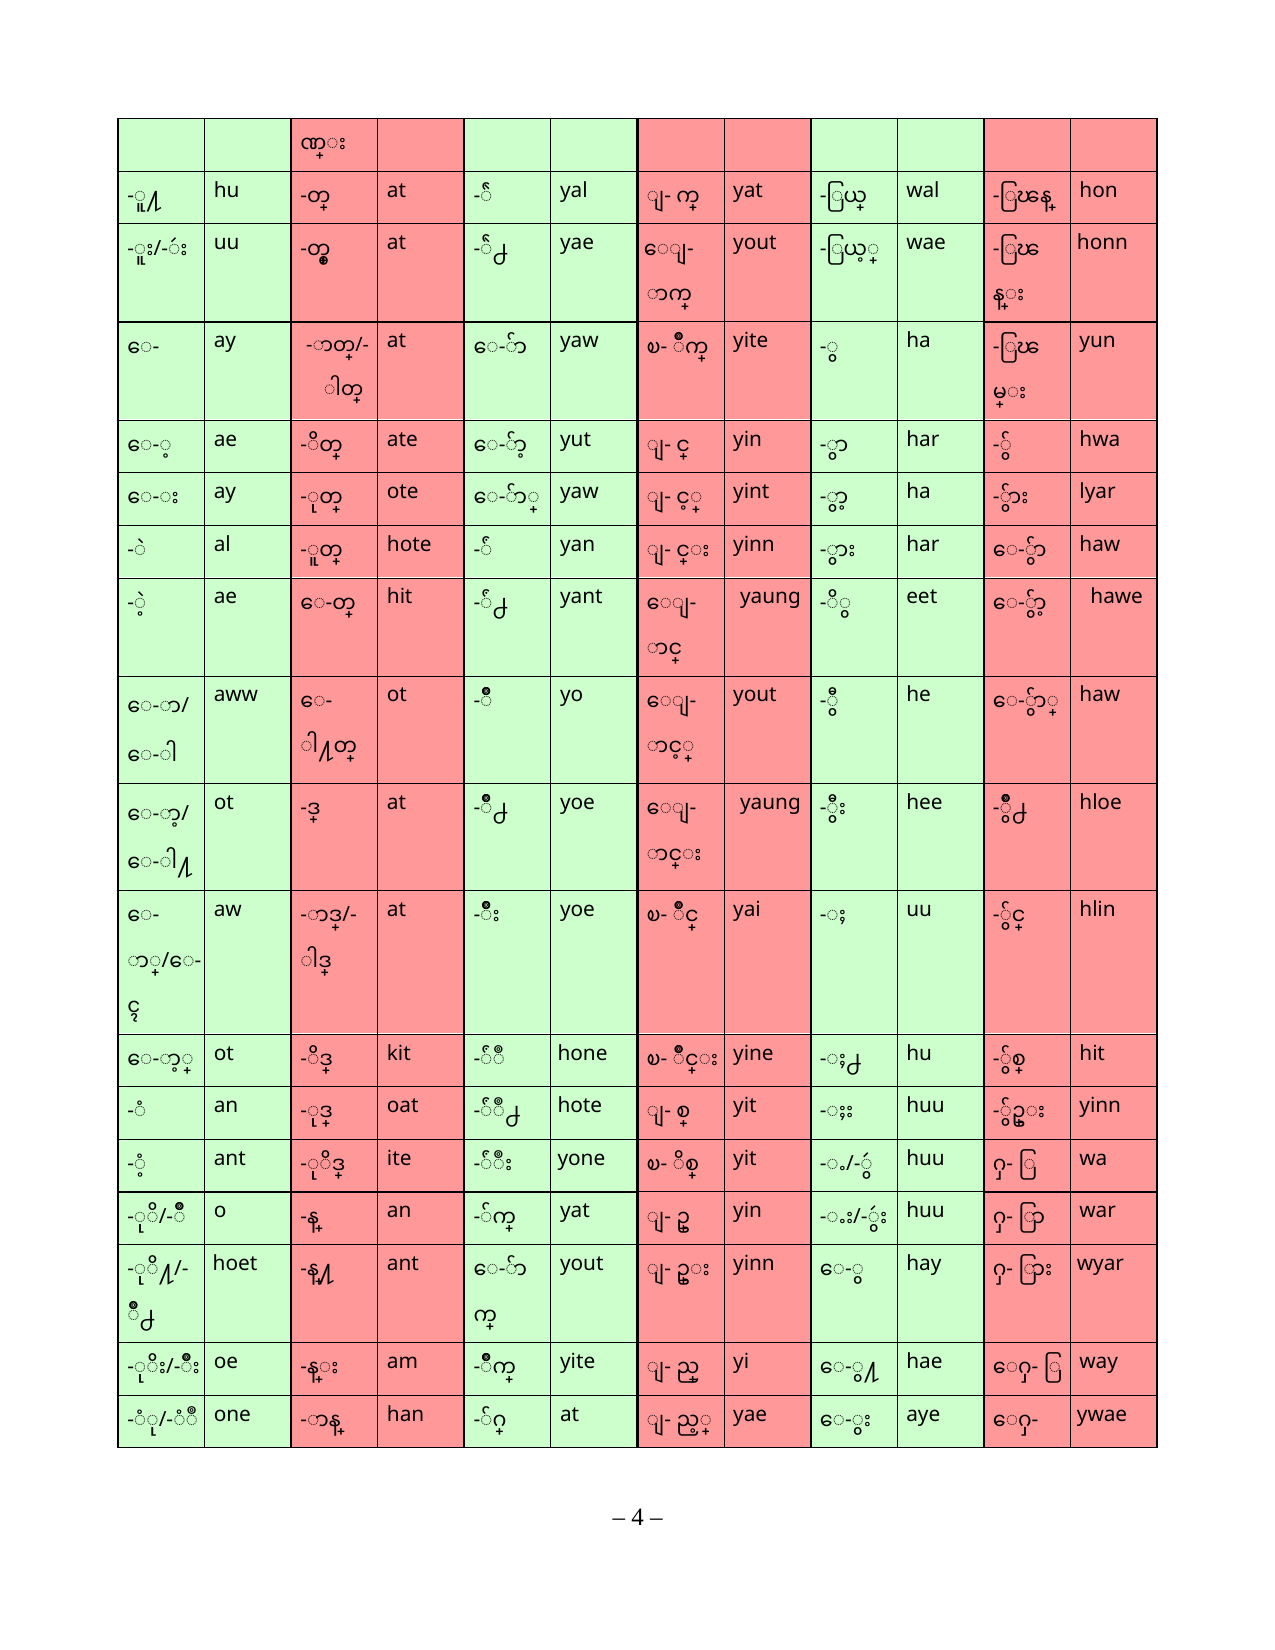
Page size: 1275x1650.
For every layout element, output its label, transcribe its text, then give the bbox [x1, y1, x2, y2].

table_cell hawe [1071, 579, 1156, 676]
table_cell hae [898, 1343, 983, 1395]
table_cell [1071, 119, 1156, 171]
table_cell hon [1071, 172, 1156, 223]
table_cell -်ံဳး [465, 1140, 550, 1191]
table_cell -ုိဒ္ [292, 1140, 377, 1191]
table_cell ေ-ွး [812, 1396, 897, 1447]
table_cell ျ- က္ [639, 172, 724, 223]
table_cell ေ-ာ/ ေ-ါ [119, 677, 204, 783]
table_cell oe [205, 1343, 290, 1395]
table_cell yit [725, 1140, 810, 1191]
table_cell ေ-ွ်ာ [985, 526, 1070, 577]
table_cell ေ-့ [119, 421, 204, 472]
table_cell [378, 119, 463, 171]
table_cell hu [898, 1035, 983, 1086]
table_cell hee [898, 784, 983, 890]
table_cell [119, 119, 204, 171]
table_cell -်ံဳ႕ [465, 1087, 550, 1139]
table_cell -်ံ [465, 526, 550, 577]
table_cell -ွ်စ္ [985, 1035, 1070, 1086]
table_cell yout [551, 1245, 636, 1342]
table_cell [639, 119, 724, 171]
table_cell ႁ- ြား [985, 1245, 1070, 1342]
table_cell -တ္ [292, 172, 377, 223]
table_cell yone [551, 1140, 636, 1191]
table_cell [812, 119, 897, 171]
table_cell wa [1071, 1140, 1156, 1191]
table_cell -ွာ [812, 421, 897, 472]
table_cell yinn [725, 526, 810, 577]
table_cell -ာန္ [292, 1396, 377, 1447]
table_cell ေျ- ာင္ [639, 579, 724, 676]
table_cell uu [205, 224, 290, 321]
table_cell ေႁ- [985, 1396, 1070, 1447]
table_cell ant [378, 1245, 463, 1342]
table_cell hu [205, 172, 290, 223]
table_cell -န္ [292, 1193, 377, 1244]
table_cell ျ- စ္ [639, 1087, 724, 1139]
table_cell -ြၽမ္း [985, 323, 1070, 419]
table_cell yin [725, 1192, 810, 1244]
table_cell way [1071, 1343, 1156, 1395]
table_cell yout [725, 677, 810, 783]
table_cell yat [725, 172, 810, 223]
table_cell ၿ- ိဳင္း [639, 1035, 724, 1086]
table_cell -ူတ္ [292, 526, 377, 577]
table_cell har [898, 421, 983, 472]
table_cell yai [725, 891, 810, 1033]
table_cell aww [205, 677, 290, 783]
table_cell -ွား [812, 526, 897, 577]
table_cell o [205, 1193, 290, 1244]
table_cell ၿ- ိဳက္ [639, 322, 724, 419]
table_cell huu [898, 1087, 983, 1139]
table_cell -ႈ [812, 891, 897, 1033]
table_cell -်ဂ္ [465, 1396, 550, 1447]
table_cell ျ- င္း [639, 526, 724, 577]
table_cell -ြယ့္ [812, 224, 897, 321]
table_cell -်ဳိ႕ [465, 784, 550, 890]
table_cell yit [725, 1087, 810, 1139]
table_cell yaung [725, 784, 810, 890]
table_cell -ႉး/-ွဴး [812, 1192, 897, 1244]
table_cell -ွီး [812, 784, 897, 890]
table_cell -ွာ့ [812, 473, 897, 525]
table_cell hay [898, 1245, 983, 1342]
table_cell yat [551, 1193, 636, 1244]
table_cell ေ- [119, 323, 204, 419]
table_cell ေျ- ာင္း [639, 784, 724, 890]
table_cell wyar [1071, 1245, 1156, 1342]
table_cell hlin [1071, 891, 1156, 1033]
table_cell ေ-်ာ [465, 323, 550, 419]
table_cell kit [378, 1035, 463, 1086]
table_cell yout [725, 224, 810, 321]
table_cell -ုိဏ္း [292, 119, 377, 171]
table_cell ႁ- ြာ [985, 1193, 1070, 1244]
table_cell [465, 119, 550, 171]
table_cell [985, 119, 1070, 171]
table_cell hit [1071, 1035, 1156, 1086]
table_cell wal [898, 172, 983, 223]
table_cell -ဲ့ [119, 579, 204, 676]
table_cell ေ-်ာ့ [465, 421, 550, 472]
table_cell -ုိ႔/-ိဳ႕ [119, 1245, 204, 1342]
table_cell -န္း [292, 1343, 377, 1395]
table_cell huu [898, 1192, 983, 1244]
table_cell -ွ်ဳိ႕ [985, 784, 1070, 890]
table_cell eet [898, 579, 983, 676]
table_cell ay [205, 323, 290, 419]
table_cell at [378, 172, 463, 223]
table_cell ေ-ာ္/ေ-ၚ [119, 891, 204, 1033]
table_cell al [205, 526, 290, 577]
table_cell yant [551, 579, 636, 676]
table_cell yan [551, 526, 636, 577]
table_cell -ဒ္ [292, 784, 377, 890]
table_cell -ိွ [812, 579, 897, 676]
table_cell -်ဲ႕ [465, 224, 550, 321]
table_cell war [1071, 1193, 1156, 1244]
table_cell hwa [1071, 421, 1156, 472]
table_cell lyar [1071, 473, 1156, 525]
table_cell -ြယ္ [812, 172, 897, 223]
table_cell yinn [1071, 1087, 1156, 1139]
table_cell hote [378, 526, 463, 577]
table_cell ae [205, 421, 290, 472]
table_cell at [551, 1396, 636, 1447]
table_cell at [378, 224, 463, 321]
table_cell -ာတ္/-ါတ္ [292, 323, 377, 419]
table_cell one [205, 1396, 290, 1447]
table_cell -န္႔ [292, 1245, 377, 1342]
table_cell an [378, 1193, 463, 1244]
table_cell han [378, 1396, 463, 1447]
table_cell -ြၽန္ [985, 172, 1070, 223]
table_cell hit [378, 579, 463, 676]
table_cell hoet [205, 1245, 290, 1342]
table_cell at [378, 323, 463, 419]
table_cell aye [898, 1396, 983, 1447]
table_cell yae [725, 1396, 810, 1447]
table_cell ေ-်ာက္ [465, 1245, 550, 1342]
table_cell -ိဒ္ [292, 1035, 377, 1086]
table_cell yut [551, 421, 636, 472]
table_cell [205, 119, 290, 171]
table_cell ha [898, 473, 983, 525]
table_cell -ုတ္ [292, 473, 377, 525]
table_cell ေျ- ာင့္ [639, 677, 724, 783]
table_cell ေ-ွ႔ [812, 1343, 897, 1395]
table_cell yaw [551, 323, 636, 419]
table_cell ot [205, 1035, 290, 1086]
table_cell yun [1071, 323, 1156, 419]
table_cell -ာဒ္/-ါဒ္ [292, 891, 377, 1033]
table_cell ေ-ွ်ာ့ [985, 579, 1070, 676]
table_cell har [898, 526, 983, 577]
table_cell -ြၽန္း [985, 224, 1070, 321]
table_cell -်ဳိ [465, 677, 550, 783]
table_cell ျ- ဥ္း [639, 1245, 724, 1342]
table_cell ay [205, 473, 290, 525]
table_cell -ုဒ္ [292, 1087, 377, 1139]
table_cell at [378, 891, 463, 1033]
table_cell -ွ [812, 322, 897, 419]
table_cell -ွ်င္ [985, 891, 1070, 1033]
table_cell yin [725, 421, 810, 472]
table_cell ote [378, 473, 463, 525]
table_cell yoe [551, 784, 636, 890]
table_cell ေ-း [119, 473, 204, 525]
table_cell ha [898, 322, 983, 419]
table_cell -်က္ [465, 1193, 550, 1244]
table_cell -်ဲ [465, 172, 550, 223]
table_cell huu [898, 1140, 983, 1191]
table_cell at [378, 784, 463, 890]
table_cell ႁ- ြ [985, 1140, 1070, 1191]
table_cell -ွ် [985, 421, 1070, 472]
table_cell haw [1071, 526, 1156, 577]
table_cell -ုိး/-ိဳး [119, 1343, 204, 1395]
table_cell yaung [725, 579, 810, 676]
table_cell hote [551, 1087, 636, 1139]
table_cell yae [551, 224, 636, 321]
table_cell ျ- ည္ [639, 1343, 724, 1395]
table_cell ေ-ါ႔တ္ [292, 677, 377, 783]
table_cell -ံ့ [119, 1140, 204, 1191]
table_cell -ွီ [812, 677, 897, 783]
table_cell -်ဳိး [465, 891, 550, 1033]
table_cell -ွ်ဥ္း [985, 1087, 1070, 1139]
table_cell -်ံ႕ [465, 579, 550, 676]
table_cell ae [205, 579, 290, 676]
table_cell ေျ- ာက္ [639, 224, 724, 321]
table_cell ေ-ာ့္ [119, 1035, 204, 1086]
table_cell [551, 119, 636, 171]
table_cell -ံ [119, 1087, 204, 1139]
table_cell yo [551, 677, 636, 783]
table_cell haw [1071, 677, 1156, 783]
table_cell ite [378, 1140, 463, 1191]
table_cell -ံု/-ံဳ [119, 1396, 204, 1447]
table_cell ot [378, 677, 463, 783]
table_cell [898, 119, 983, 171]
table_cell yi [725, 1343, 810, 1395]
table_cell -်ံဳ [465, 1035, 550, 1086]
table_cell am [378, 1343, 463, 1395]
table_cell honn [1071, 224, 1156, 321]
table_cell -ႉ/-ွဴ [812, 1140, 897, 1191]
table_cell -ုိ/-ိဳ [119, 1193, 204, 1244]
table_cell yine [725, 1035, 810, 1086]
table_cell ေ-တ္ [292, 579, 377, 676]
table_cell -ိတ္ [292, 421, 377, 472]
table_cell wae [898, 224, 983, 321]
table_cell -ဲ [119, 526, 204, 577]
table_cell hloe [1071, 784, 1156, 890]
table_cell hone [551, 1035, 636, 1086]
table_cell ate [378, 421, 463, 472]
table_cell he [898, 677, 983, 783]
table_cell ေ-ာ့/ ေ-ါ႔ [119, 784, 204, 890]
table_cell -ူး/-ဴး [119, 224, 204, 321]
table_cell ျ- ဥ္ [639, 1192, 724, 1244]
table_cell -ႈး [812, 1087, 897, 1139]
table_cell ot [205, 784, 290, 890]
table_cell oat [378, 1087, 463, 1139]
table_cell -ူ႔ [119, 172, 204, 223]
table_cell ျ- ည့္ [639, 1396, 724, 1447]
table_cell yinn [725, 1245, 810, 1342]
table_cell ေ-ွ [812, 1245, 897, 1342]
table_cell yoe [551, 891, 636, 1033]
table_cell ေ-ွ်ာ္ [985, 677, 1070, 783]
table_cell yite [551, 1343, 636, 1395]
table_cell ေႁ- ြ [985, 1343, 1070, 1395]
table_cell an [205, 1087, 290, 1139]
table_cell yite [725, 322, 810, 419]
table_cell -ွ်ား [985, 473, 1070, 525]
table_cell -ႈ႕ [812, 1035, 897, 1086]
table_cell -တ္စ္ [292, 224, 377, 321]
table_cell ywae [1071, 1396, 1156, 1447]
table_cell yaw [551, 473, 636, 525]
table_cell [725, 119, 810, 171]
table_cell ၿ- ိဳင္ [639, 891, 724, 1033]
table_cell ၿ- ိစ္ [639, 1140, 724, 1191]
table_cell ant [205, 1140, 290, 1191]
table_cell ေ-်ာ္ [465, 473, 550, 525]
table_cell yal [551, 172, 636, 223]
table_cell yint [725, 473, 810, 525]
table_cell aw [205, 891, 290, 1033]
table_cell uu [898, 891, 983, 1033]
table_cell ျ- င့္ [639, 473, 724, 525]
table_cell -်ဳိက္ [465, 1343, 550, 1395]
table_cell ျ- င္ [639, 421, 724, 472]
